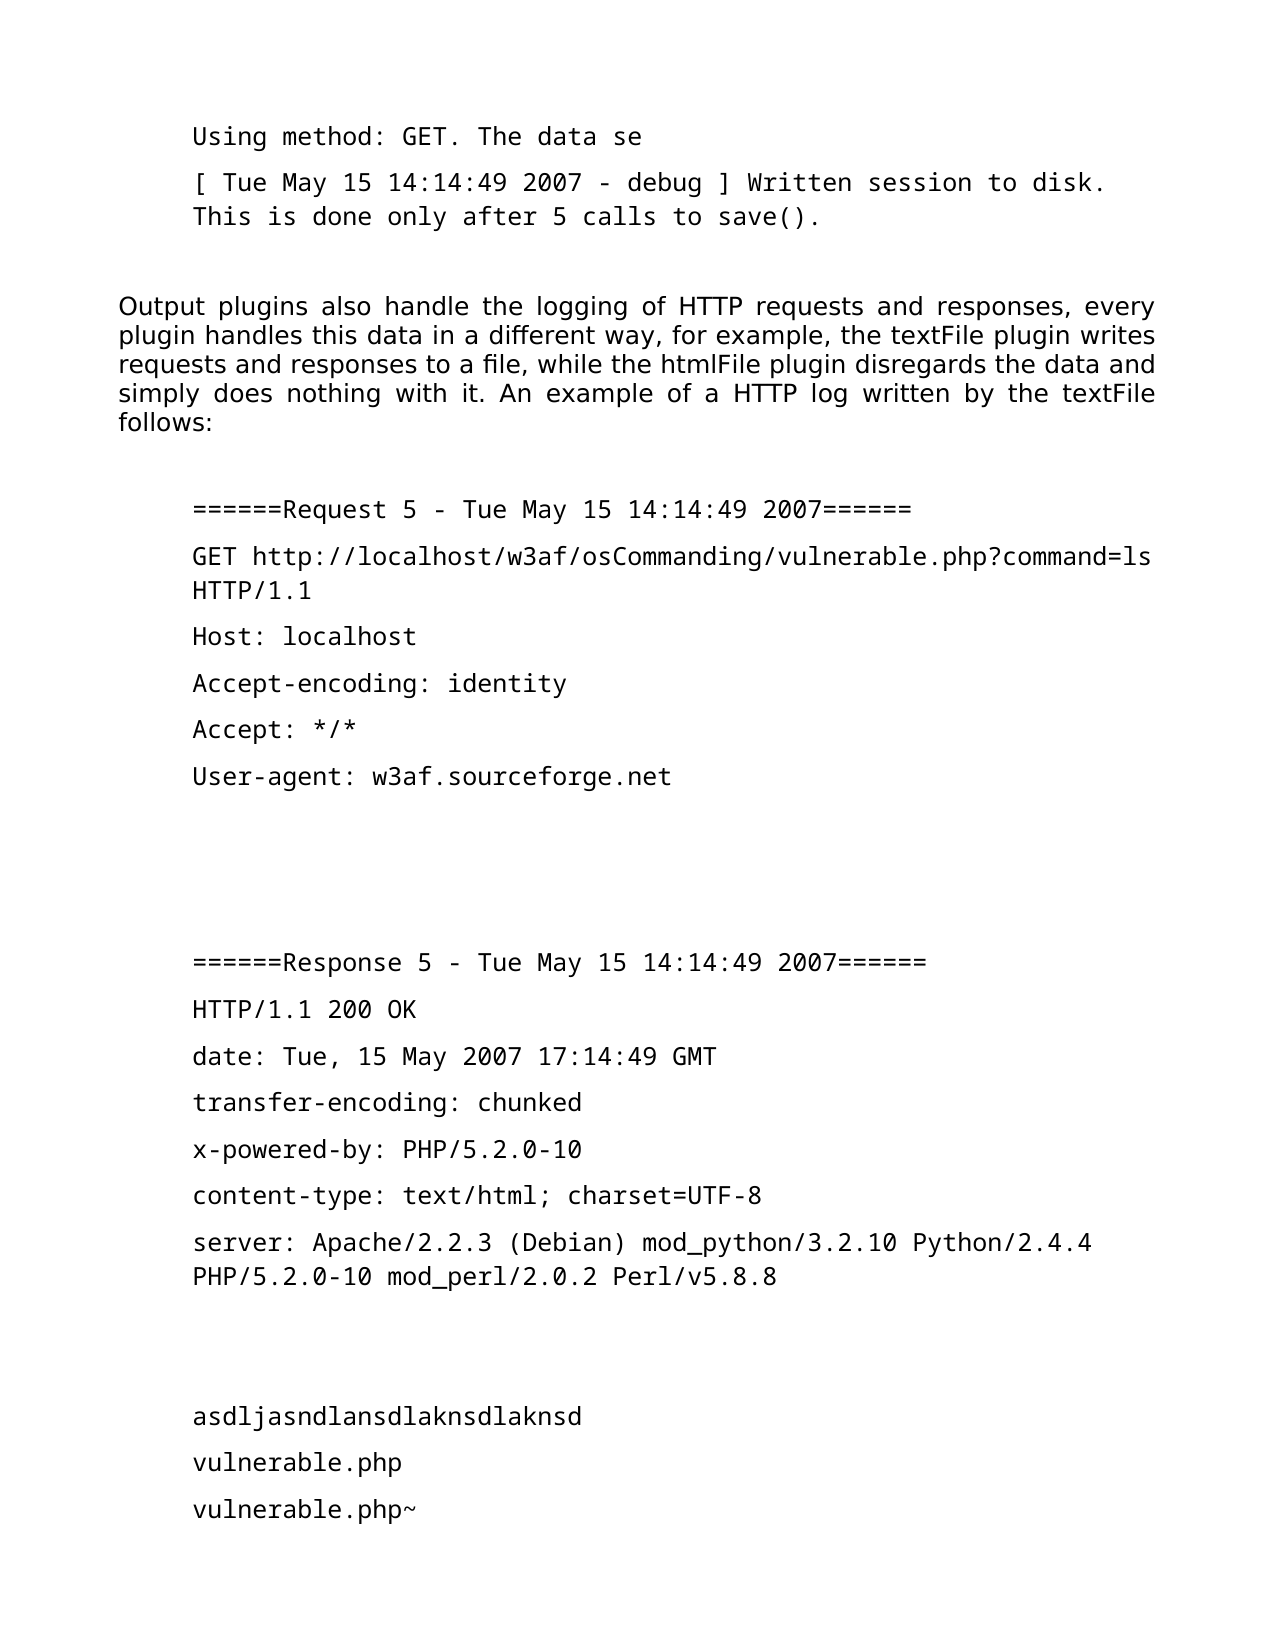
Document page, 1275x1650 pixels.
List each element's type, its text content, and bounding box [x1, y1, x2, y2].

text transfer-encoding: chunked [192, 1085, 1157, 1119]
text vulnerable.php [192, 1445, 1157, 1479]
text Accept: */* [192, 712, 1157, 746]
text content-type: text/html; charset=UTF-8 [192, 1178, 1157, 1212]
text [ Tue May 15 14:14:49 2007 - debug ] Written session to disk. This is done only after 5 calls to save(). [192, 165, 1157, 233]
text ======Request 5 - Tue May 15 14:14:49 2007====== [192, 492, 1157, 526]
text Accept-encoding: identity [192, 666, 1157, 700]
text GET http://localhost/w3af/osCommanding/vulnerable.php?command=ls HTTP/1.1 [192, 538, 1157, 607]
text ======Response 5 - Tue May 15 14:14:49 2007====== [192, 945, 1157, 979]
text User-agent: w3af.sourceforge.net [192, 759, 1157, 793]
text Output plugins also handle the logging of HTTP requests and responses, every plugin handles this data in a different way, for example, the textFile plugin writes requests and responses to a file, while the htmlFile plugin disregards the data and simply does nothing with it. An example of a HTTP log written by the textFile follows: [118, 292, 1157, 438]
text HTTP/1.1 200 OK [192, 992, 1157, 1026]
text x-powered-by: PHP/5.2.0-10 [192, 1131, 1157, 1165]
text server: Apache/2.2.3 (Debian) mod_python/3.2.10 Python/2.4.4 PHP/5.2.0-10 mod_perl/2.0.2 Perl/v5.8.8 [192, 1224, 1157, 1292]
text date: Tue, 15 May 2007 17:14:49 GMT [192, 1038, 1157, 1072]
text asdljasndlansdlaknsdlaknsd [192, 1398, 1157, 1432]
text Host: localhost [192, 619, 1157, 653]
text Using method: GET. The data se [192, 118, 1157, 152]
text vulnerable.php~ [192, 1491, 1157, 1525]
